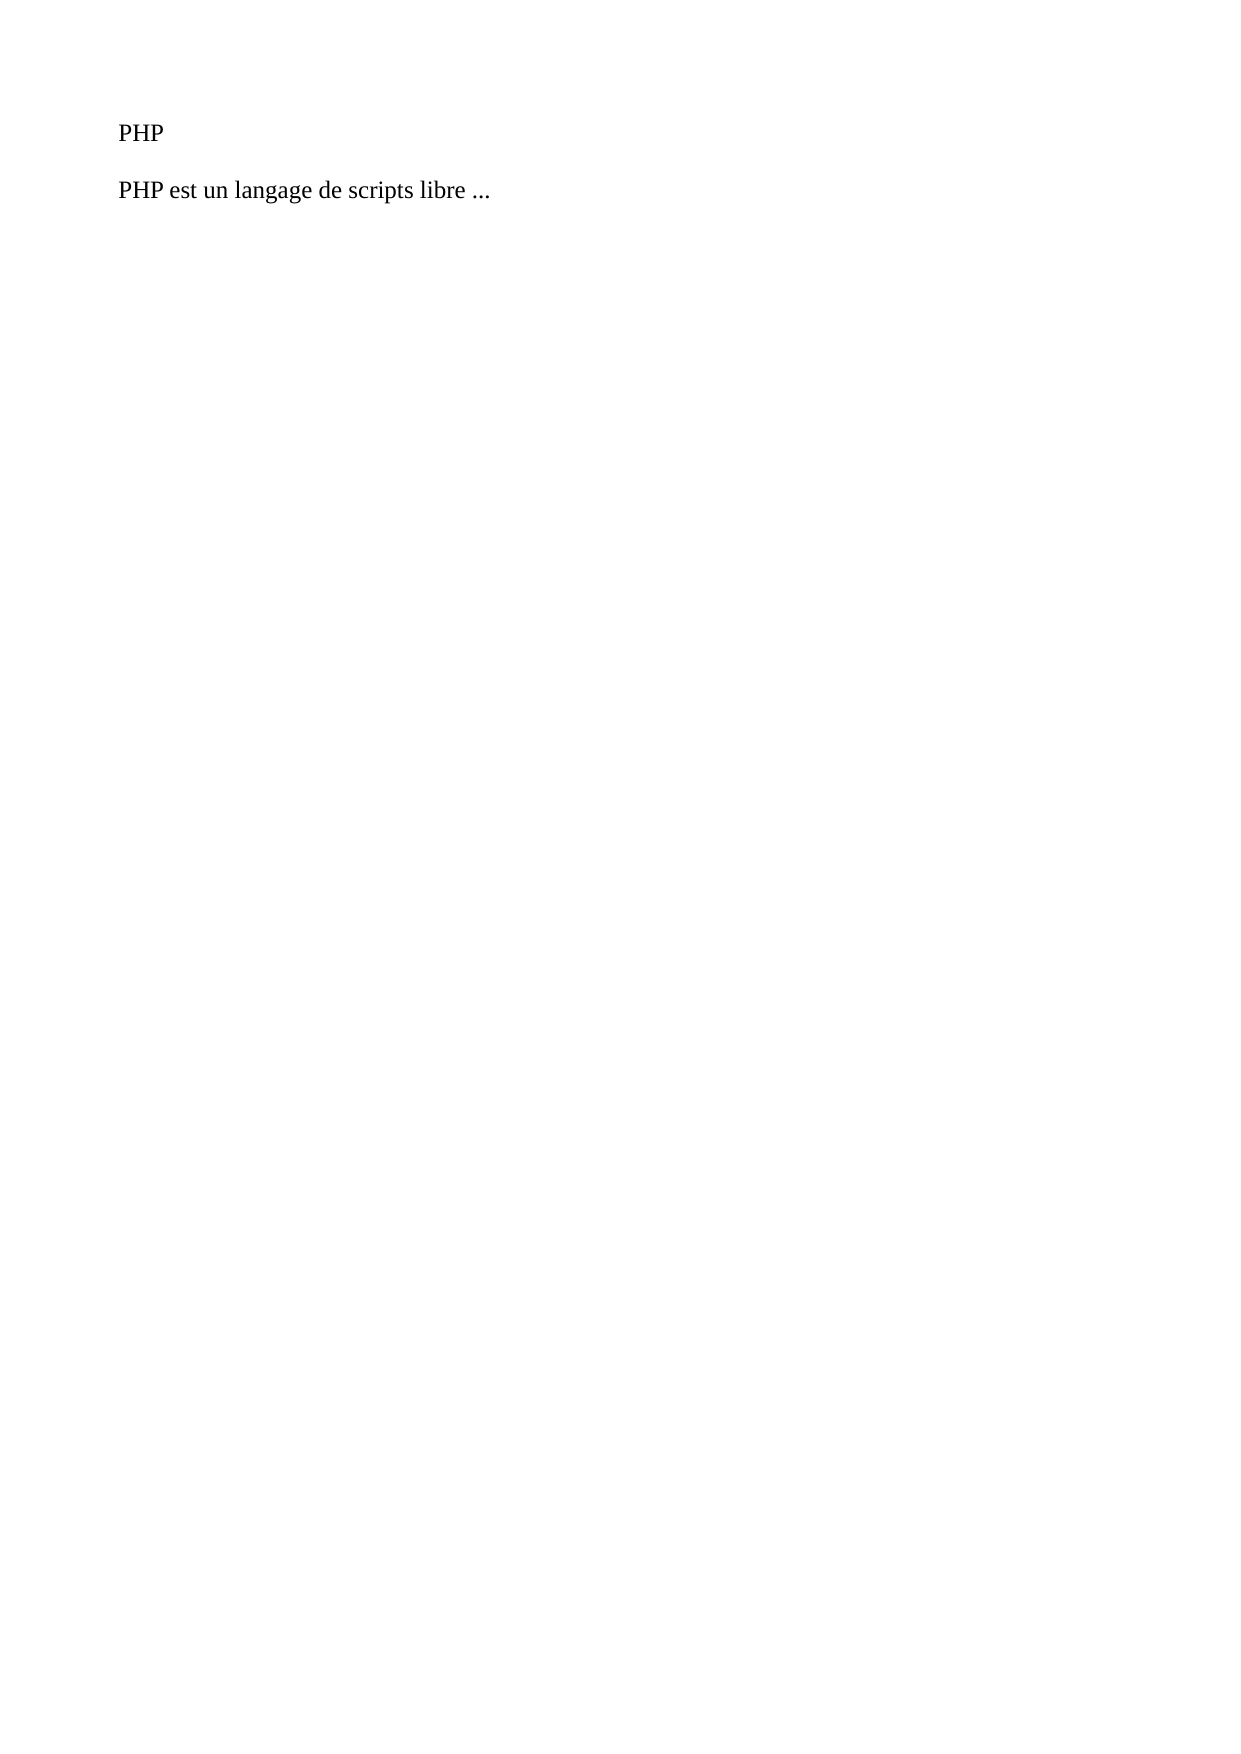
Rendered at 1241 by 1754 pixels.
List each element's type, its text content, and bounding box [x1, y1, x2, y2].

text PHP PHP est un langage de scripts libre ... [118, 118, 1122, 204]
